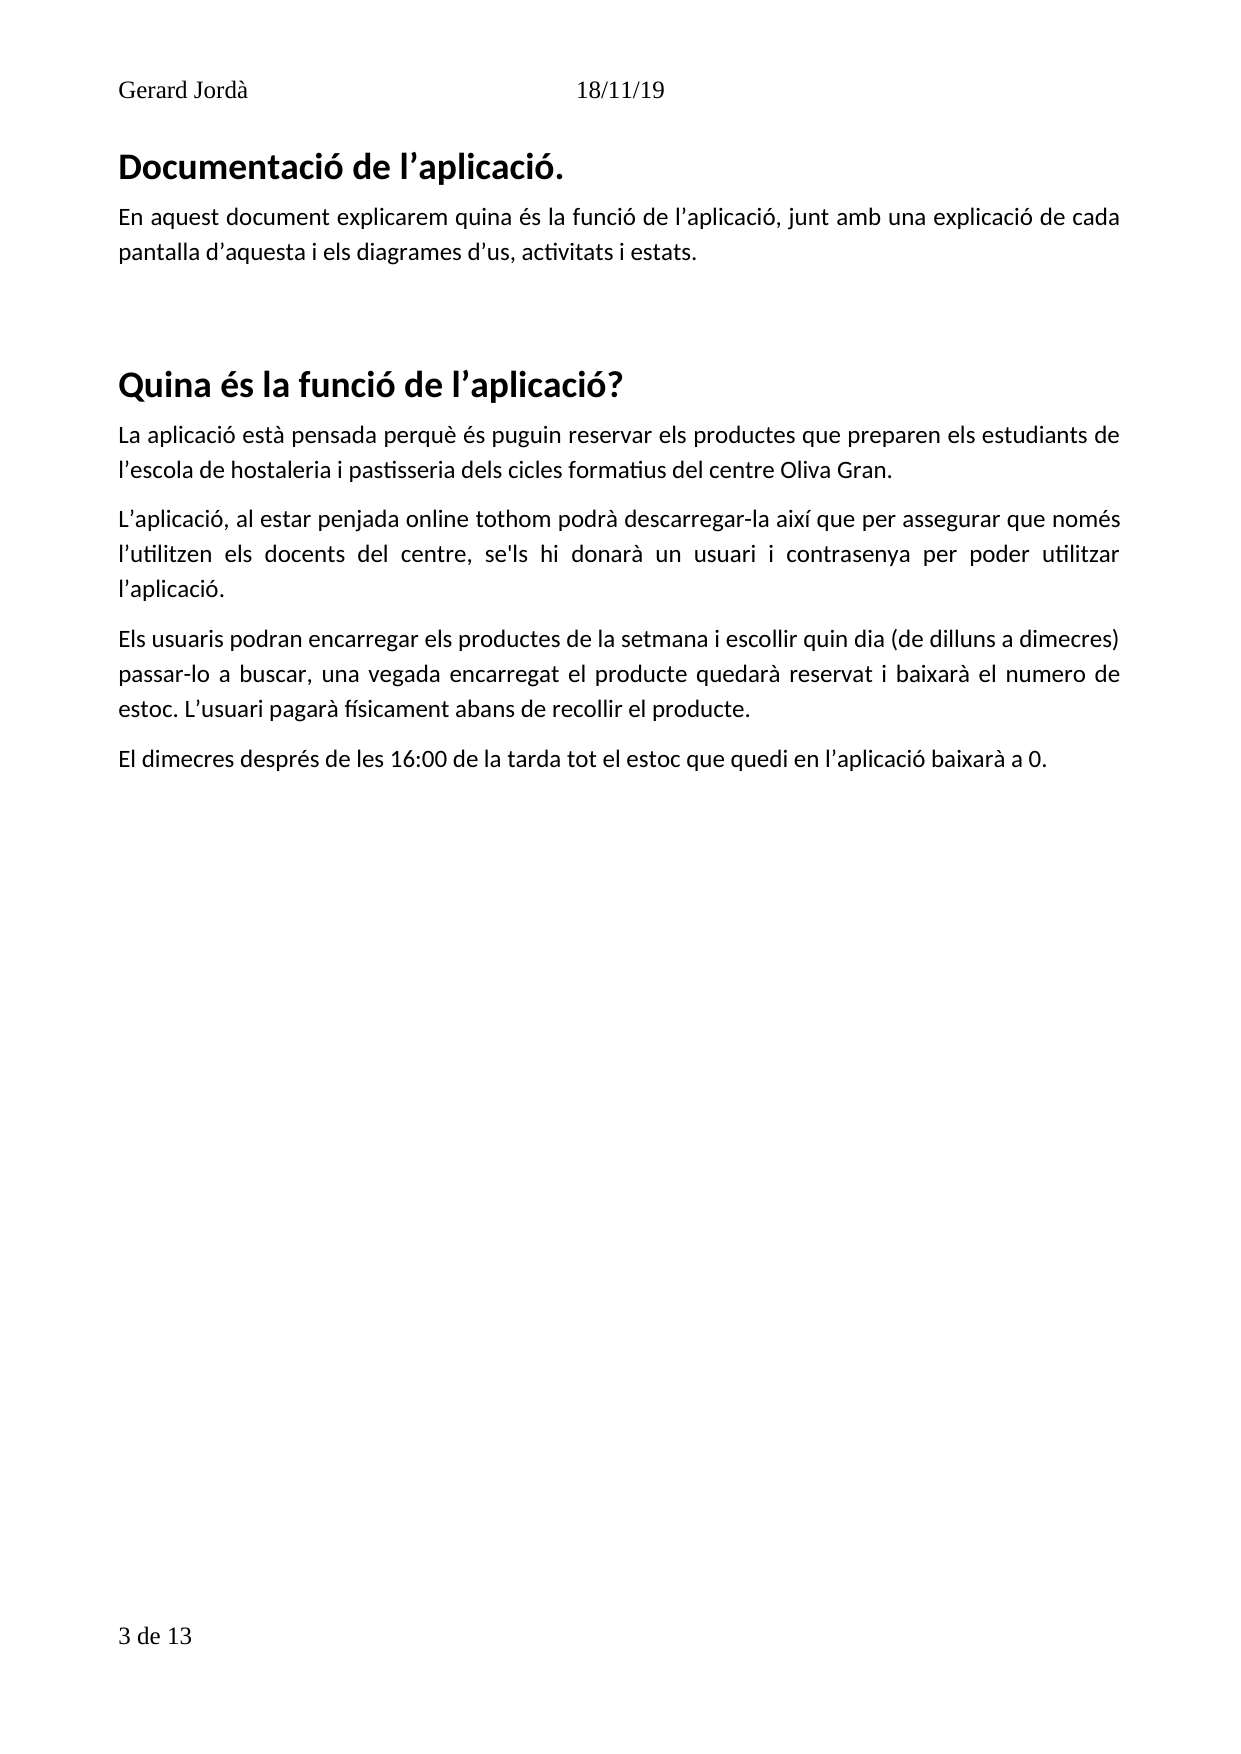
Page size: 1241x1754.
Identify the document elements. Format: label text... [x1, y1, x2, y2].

text En aquest document explicarem quina és la funció de l’aplicació, junt amb una explicació de cada pantalla d’aquesta i els diagrames d’us, activitats i estats. [118, 201, 1122, 267]
text El dimecres després de les 16:00 de la tarda tot el estoc que quedi en l’aplicació baixarà a 0. [118, 743, 1122, 773]
subtitle Quina és la funció de l’aplicació? [118, 361, 1122, 406]
text L’aplicació, al estar penjada online tothom podrà descarregar-la així que per assegurar que només l’utilitzen els docents del centre, se'ls hi donarà un usuari i contrasenya per poder utilitzar l’aplicació. [118, 503, 1122, 604]
text La aplicació està pensada perquè és puguin reservar els productes que preparen els estudiants de l’escola de hostaleria i pastisseria dels cicles formatius del centre Oliva Gran. [118, 419, 1122, 484]
text Els usuaris podran encarregar els productes de la setmana i escollir quin dia (de dilluns a dimecres) passar-lo a buscar, una vegada encarregat el producte quedarà reservat i baixarà el numero de estoc. L’usuari pagarà físicament abans de recollir el producte. [118, 623, 1122, 724]
subtitle Documentació de l’aplicació. [118, 143, 1122, 189]
